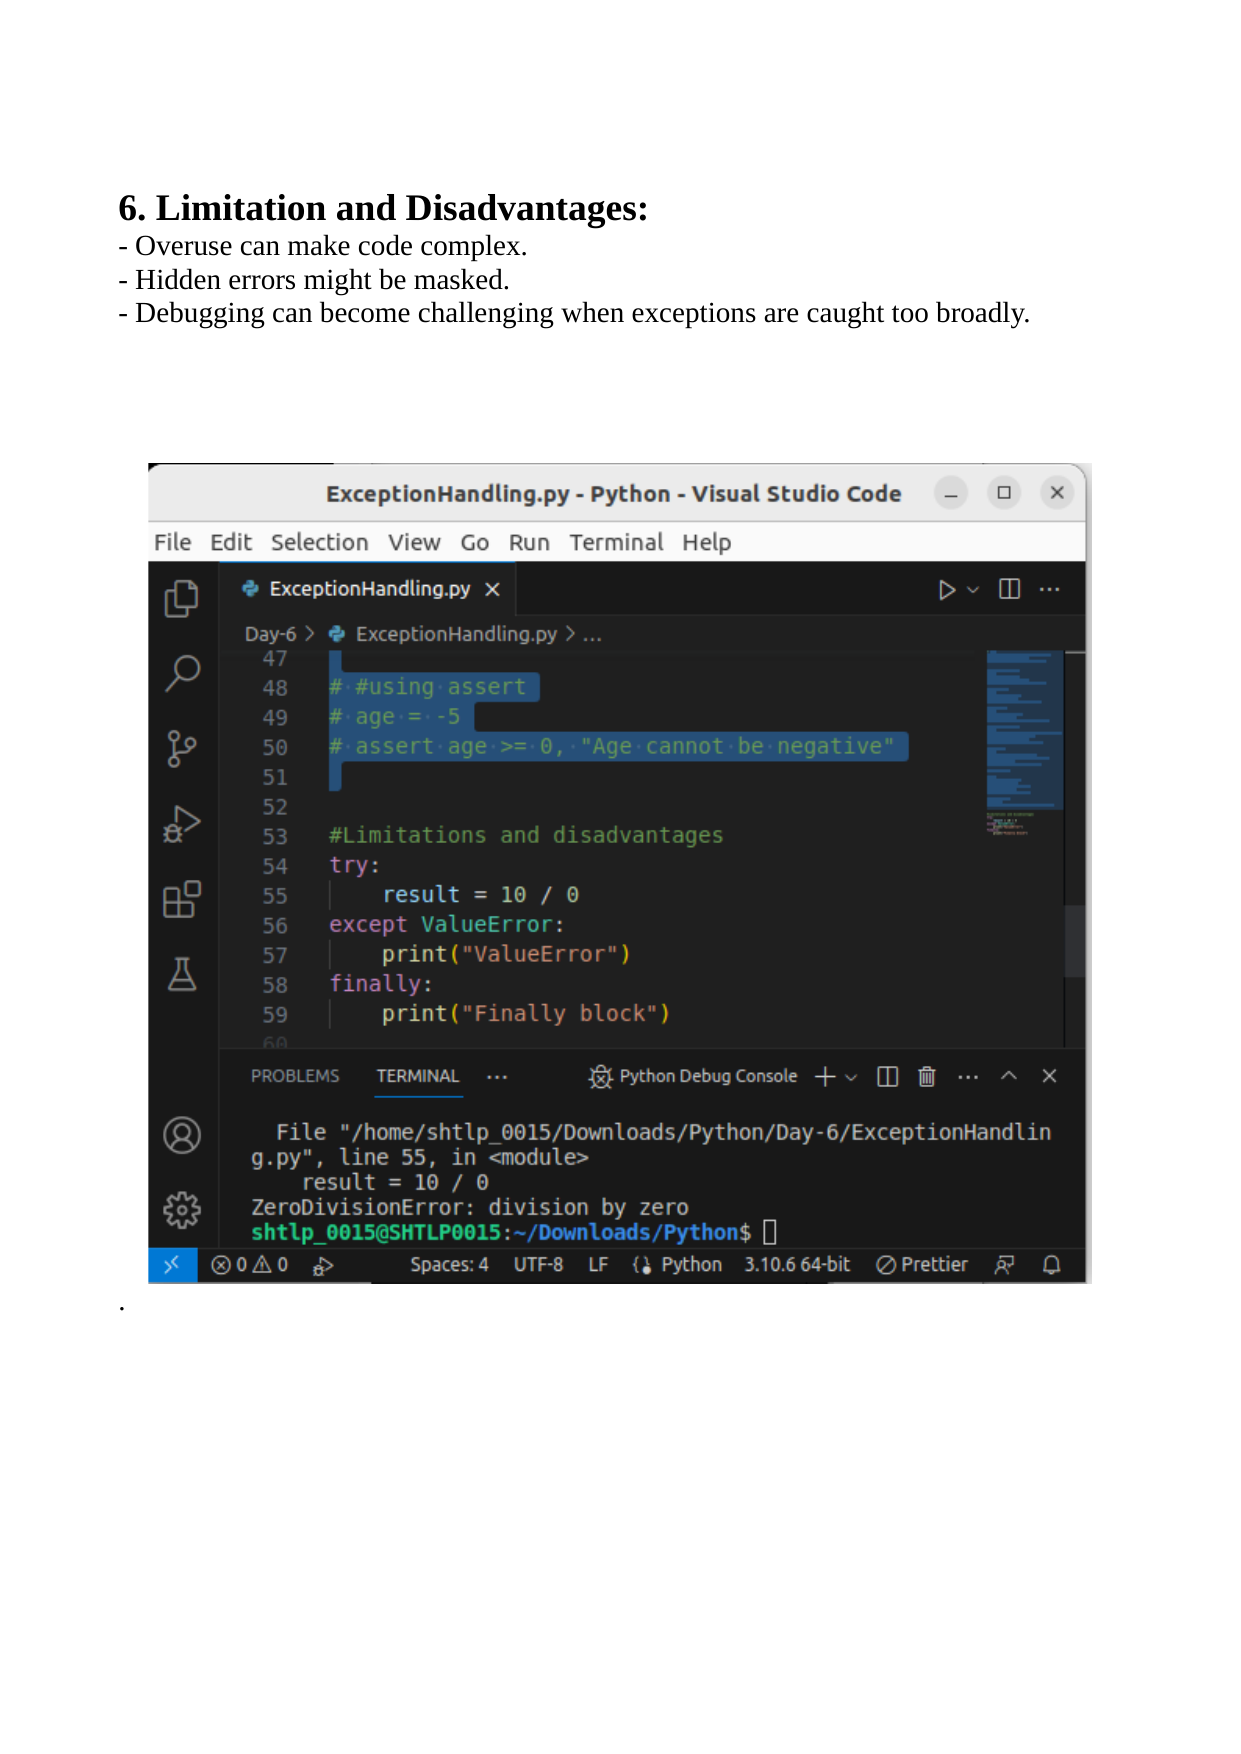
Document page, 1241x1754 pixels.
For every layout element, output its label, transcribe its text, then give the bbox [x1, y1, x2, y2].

text - Overuse can make code complex. [118, 228, 1122, 262]
text . [118, 463, 1122, 1317]
text - Hidden errors might be masked. [118, 262, 1122, 295]
text - Debugging can become challenging when exceptions are caught too broadly. [118, 295, 1122, 329]
text 6. Limitation and Disadvantages: [118, 185, 1122, 228]
picture [148, 463, 1092, 1284]
